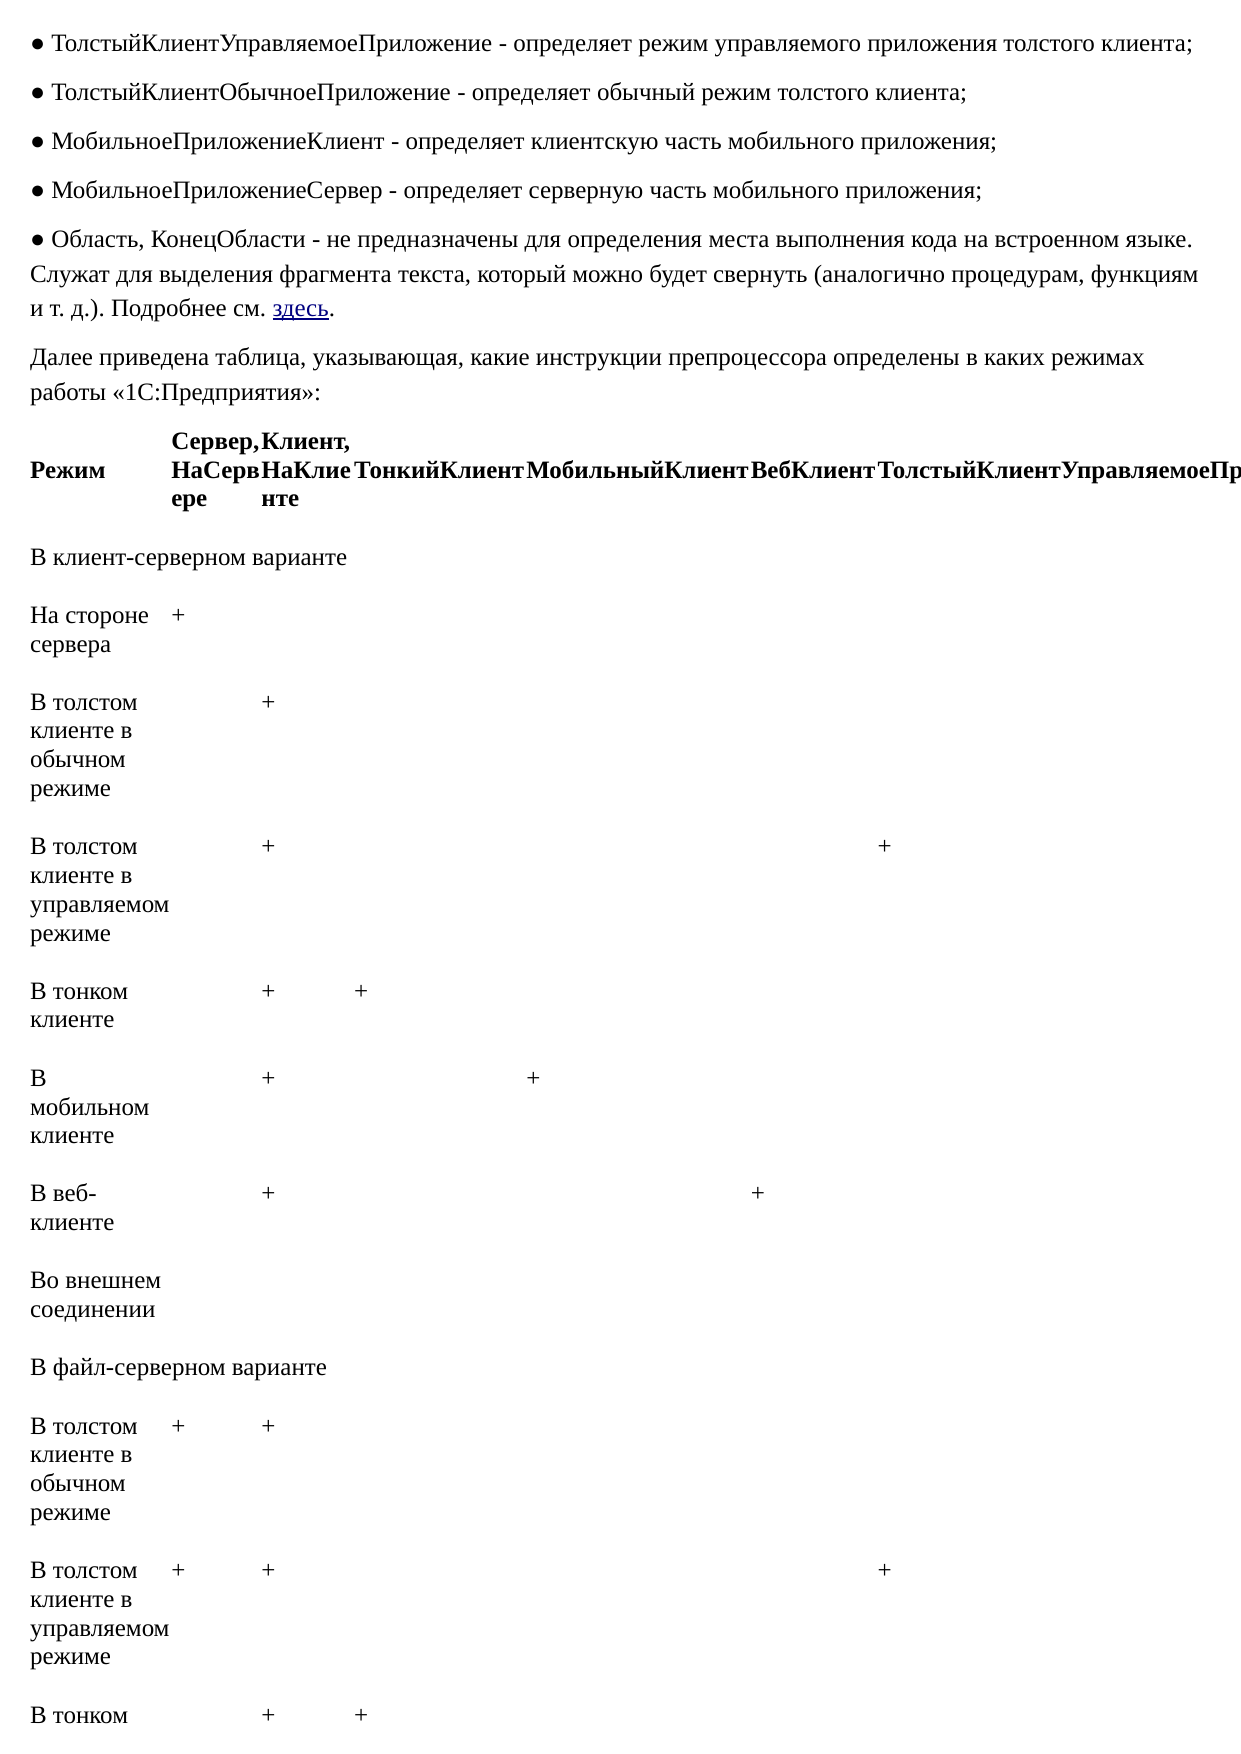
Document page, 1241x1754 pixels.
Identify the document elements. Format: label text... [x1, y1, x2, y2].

table_cell + [877, 1555, 1240, 1700]
table_cell В мобильном клиенте [30, 1063, 171, 1178]
table_cell + [261, 831, 354, 976]
table_cell [526, 831, 751, 976]
table_cell [526, 976, 751, 1063]
table_cell [171, 1700, 261, 1728]
table_header ВебКлиент [751, 426, 877, 542]
table_cell [354, 1555, 526, 1700]
table_cell В толстом клиенте в управляемом режиме [30, 1555, 171, 1700]
table_cell + [171, 1555, 261, 1700]
text ● ТолстыйКлиентОбычноеПриложение ‑ определяет обычный режим толстого клиента; [30, 77, 1211, 106]
table_cell На стороне сервера [30, 600, 171, 687]
table_cell [877, 976, 1240, 1063]
table_cell [526, 1555, 751, 1700]
table_cell В толстом клиенте в обычном режиме [30, 1411, 171, 1555]
table_cell + [261, 1555, 354, 1700]
table_cell [526, 600, 751, 687]
table_cell + [877, 831, 1240, 976]
table_cell [751, 1555, 877, 1700]
table_header ТонкийКлиент [354, 426, 526, 542]
table_cell [171, 831, 261, 976]
table_cell [751, 976, 877, 1063]
table_cell + [526, 1063, 751, 1178]
table_cell + [261, 687, 354, 831]
text ● ТолстыйКлиентУправляемоеПриложение ‑ определяет режим управляемого приложения толстого клиента; [30, 28, 1211, 57]
table_cell [171, 1063, 261, 1178]
table_cell В толстом клиенте в обычном режиме [30, 687, 171, 831]
table_cell [877, 600, 1240, 687]
table_cell [526, 1266, 751, 1352]
table_cell [526, 1700, 751, 1728]
table_cell [751, 1063, 877, 1178]
table_cell [751, 1411, 877, 1555]
table_header Сервер, НаСервере [171, 426, 261, 542]
table_cell + [171, 1411, 261, 1555]
table_cell [751, 600, 877, 687]
table_cell [877, 1266, 1240, 1352]
table_cell В клиент-серверном варианте [30, 542, 1240, 600]
table_cell [171, 687, 261, 831]
table_header Клиент, НаКлиенте [261, 426, 354, 542]
table_cell [354, 1411, 526, 1555]
table_cell В толстом клиенте в управляемом режиме [30, 831, 171, 976]
table_cell + [261, 1411, 354, 1555]
table_cell [751, 1266, 877, 1352]
table_cell [354, 687, 526, 831]
table_cell В веб-клиенте [30, 1179, 171, 1266]
table_cell [751, 1700, 877, 1728]
table_cell [354, 831, 526, 976]
text ● МобильноеПриложениеКлиент ‑ определяет клиентскую часть мобильного приложения; [30, 126, 1211, 155]
table_cell [877, 1179, 1240, 1266]
table_cell [751, 831, 877, 976]
table_cell [877, 1063, 1240, 1178]
table_cell + [751, 1179, 877, 1266]
table_cell [877, 1700, 1240, 1728]
table_cell + [261, 976, 354, 1063]
table_cell [171, 976, 261, 1063]
table_cell Во внешнем соединении [30, 1266, 171, 1352]
table_cell [261, 1266, 354, 1352]
table_header МобильныйКлиент [526, 426, 751, 542]
table_cell [354, 1063, 526, 1178]
table_cell [261, 600, 354, 687]
table_cell [354, 1179, 526, 1266]
text ● МобильноеПриложениеСервер ‑ определяет серверную часть мобильного приложения; [30, 175, 1211, 204]
table_cell [526, 1411, 751, 1555]
table_cell [354, 1266, 526, 1352]
table_cell В тонком [30, 1700, 171, 1728]
table_header ТолстыйКлиентУправляемоеПриложение [877, 426, 1240, 542]
table_cell + [261, 1063, 354, 1178]
table_cell + [261, 1700, 354, 1728]
text Далее приведена таблица, указывающая, какие инструкции препроцессора определены в каких режимах работы «1С:Предприятия»: [30, 342, 1211, 406]
table_cell В файл-серверном варианте [30, 1353, 1240, 1411]
table_cell [526, 687, 751, 831]
table_cell [526, 1179, 751, 1266]
table_cell + [171, 600, 261, 687]
text ● Область, КонецОбласти ‑ не предназначены для определения места выполнения кода на встроенном языке. Служат для выделения фрагмента текста, который можно будет свернуть (аналогично процедурам, функциям и т. д.). Подробнее см. здесь. [30, 224, 1211, 322]
table_cell [171, 1179, 261, 1266]
table_cell + [354, 976, 526, 1063]
table_cell В тонком клиенте [30, 976, 171, 1063]
table_cell [354, 600, 526, 687]
table_cell [751, 687, 877, 831]
table_cell + [261, 1179, 354, 1266]
table_cell [877, 1411, 1240, 1555]
table_header Режим [30, 426, 171, 542]
table_cell [171, 1266, 261, 1352]
table_cell + [354, 1700, 526, 1728]
table_cell [877, 687, 1240, 831]
